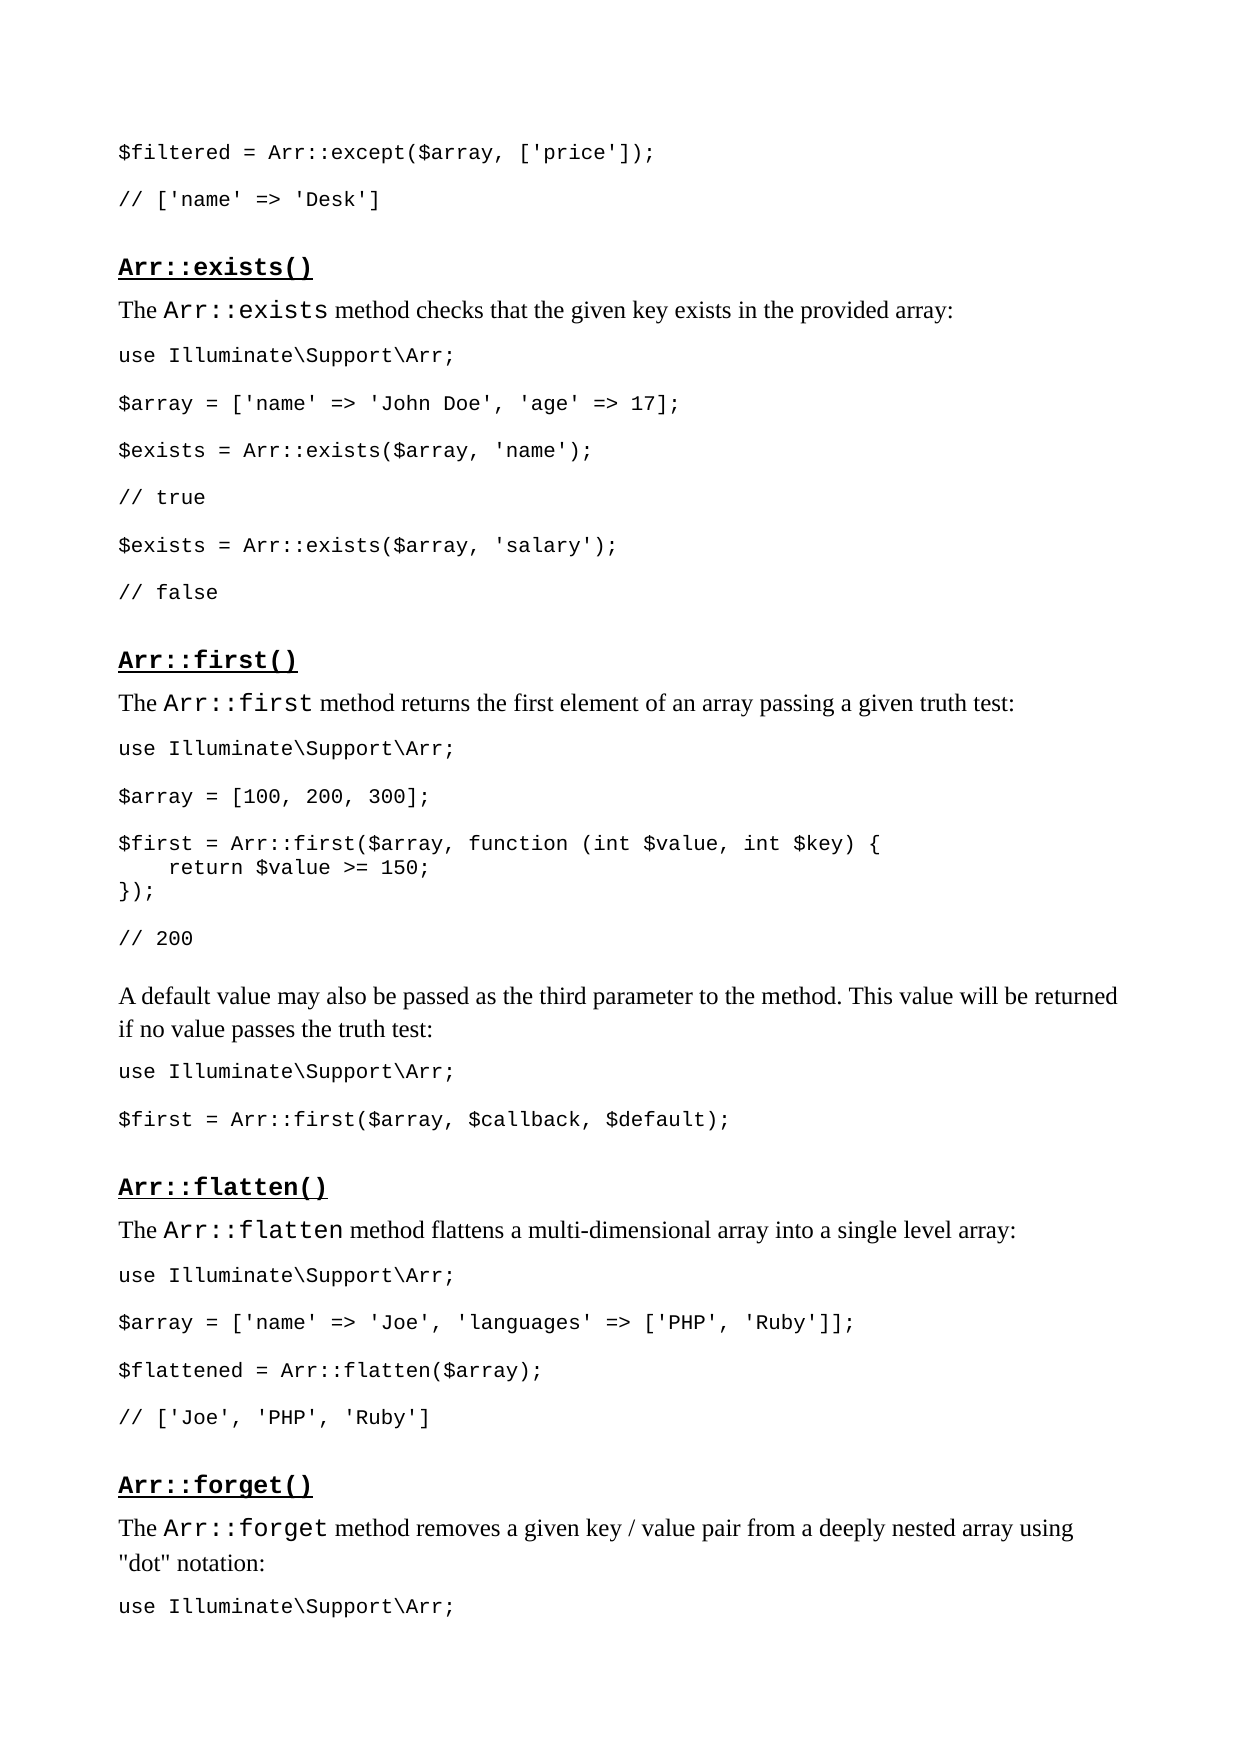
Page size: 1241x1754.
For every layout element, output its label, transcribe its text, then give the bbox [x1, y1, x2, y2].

text return $value >= 150; [118, 857, 1122, 880]
text $exists = Arr::exists($array, 'salary'); [118, 535, 1122, 558]
text $array = ['name' => 'Joe', 'languages' => ['PHP', 'Ruby']]; [118, 1312, 1122, 1336]
subtitle Arr::forget() [118, 1473, 1122, 1501]
text The Arr::flatten method flattens a multi-dimensional array into a single level array: [118, 1215, 1122, 1246]
text // ['Joe', 'PHP', 'Ruby'] [118, 1407, 1122, 1431]
text $first = Arr::first($array, $callback, $default); [118, 1109, 1122, 1132]
text $filtered = Arr::except($array, ['price']); [118, 142, 1122, 165]
text The Arr::forget method removes a given key / value pair from a deeply nested array using "dot" notation: [118, 1513, 1122, 1577]
text $first = Arr::first($array, function (int $value, int $key) { [118, 833, 1122, 857]
text }); [118, 880, 1122, 904]
text use Illuminate\Support\Arr; [118, 1265, 1122, 1289]
text // false [118, 582, 1122, 606]
subtitle Arr::exists() [118, 255, 1122, 283]
text The Arr::exists method checks that the given key exists in the provided array: [118, 296, 1122, 326]
text use Illuminate\Support\Arr; [118, 738, 1122, 762]
text The Arr::first method returns the first element of an array passing a given truth test: [118, 688, 1122, 719]
text use Illuminate\Support\Arr; [118, 1596, 1122, 1620]
text $exists = Arr::exists($array, 'name'); [118, 440, 1122, 464]
text $array = [100, 200, 300]; [118, 786, 1122, 809]
text // ['name' => 'Desk'] [118, 189, 1122, 213]
subtitle Arr::flatten() [118, 1174, 1122, 1203]
text $flattened = Arr::flatten($array); [118, 1360, 1122, 1383]
text // true [118, 487, 1122, 511]
text $array = ['name' => 'John Doe', 'age' => 17]; [118, 393, 1122, 416]
text A default value may also be passed as the third parameter to the method. This value will be returned if no value passes the truth test: [118, 981, 1122, 1042]
text use Illuminate\Support\Arr; [118, 346, 1122, 369]
text // 200 [118, 928, 1122, 951]
subtitle Arr::first() [118, 648, 1122, 676]
text use Illuminate\Support\Arr; [118, 1061, 1122, 1085]
